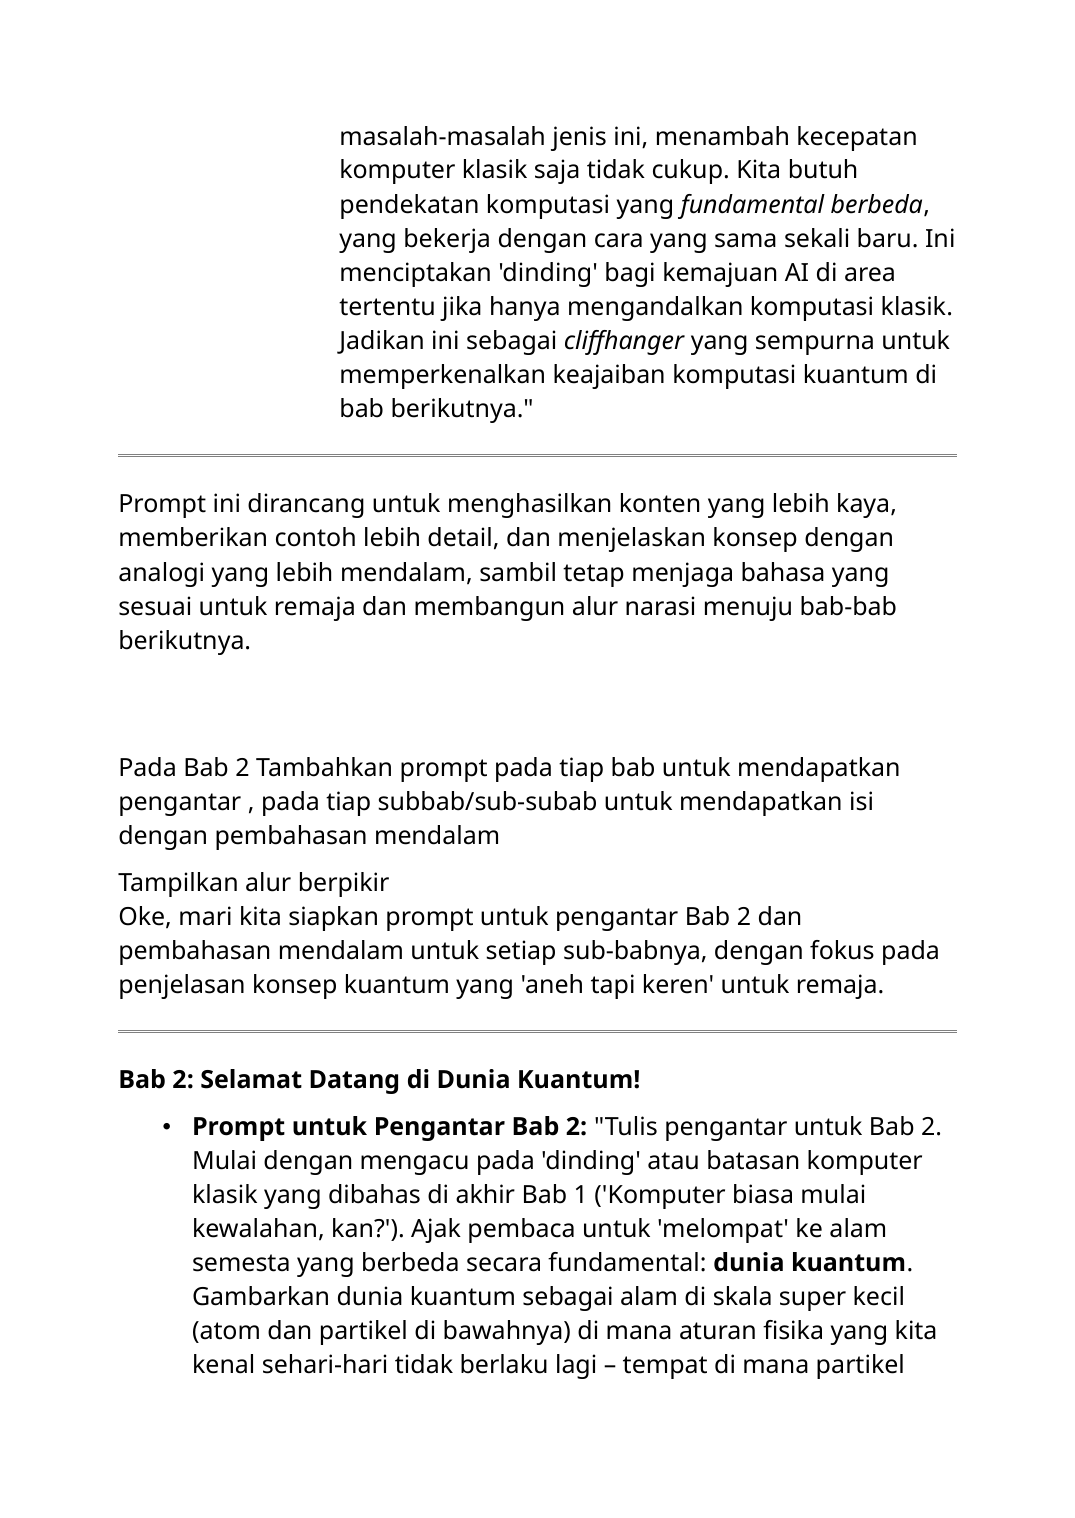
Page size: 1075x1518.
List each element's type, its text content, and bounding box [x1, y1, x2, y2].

text Oke, mari kita siapkan prompt untuk pengantar Bab 2 dan pembahasan mendalam untuk setiap sub-babnya, dengan fokus pada penjelasan konsep kuantum yang 'aneh tapi keren' untuk remaja. [118, 898, 957, 1000]
text Tampilkan alur berpikir [118, 864, 957, 898]
text Bab 2: Selamat Datang di Dunia Kuantum! [118, 1062, 957, 1096]
text Pada Bab 2 Tambahkan prompt pada tiap bab untuk mendapatkan pengantar , pada tiap subbab/sub-subab untuk mendapatkan isi dengan pembahasan mendalam [118, 749, 957, 852]
list Prompt untuk Pengantar Bab 2: "Tulis pengantar untuk Bab 2. Mulai dengan mengacu pada 'dinding' atau batasan komputer klasik yang dibahas di akhir Bab 1 ('Komputer biasa mulai kewalahan, kan?'). Ajak pembaca untuk 'melompat' ke alam semesta yang berbeda secara fundamental: dunia kuantum. Gambarkan dunia kuantum sebagai alam di skala super kecil (atom dan partikel di bawahnya) di mana aturan fisika yang kita kenal sehari-hari tidak berlaku lagi – tempat di mana partikel [162, 1108, 957, 1381]
text Prompt ini dirancang untuk menghasilkan konten yang lebih kaya, memberikan contoh lebih detail, dan menjelaskan konsep dengan analogi yang lebih mendalam, sambil tetap menjaga bahasa yang sesuai untuk remaja dan membangun alur narasi menuju bab-bab berikutnya. [118, 486, 957, 656]
list masalah-masalah jenis ini, menambah kecepatan komputer klasik saja tidak cukup. Kita butuh pendekatan komputasi yang fundamental berbeda, yang bekerja dengan cara yang sama sekali baru. Ini menciptakan 'dinding' bagi kemajuan AI di area tertentu jika hanya mengandalkan komputasi klasik. Jadikan ini sebagai cliffhanger yang sempurna untuk memperkenalkan keajaiban komputasi kuantum di bab berikutnya." [309, 118, 957, 425]
